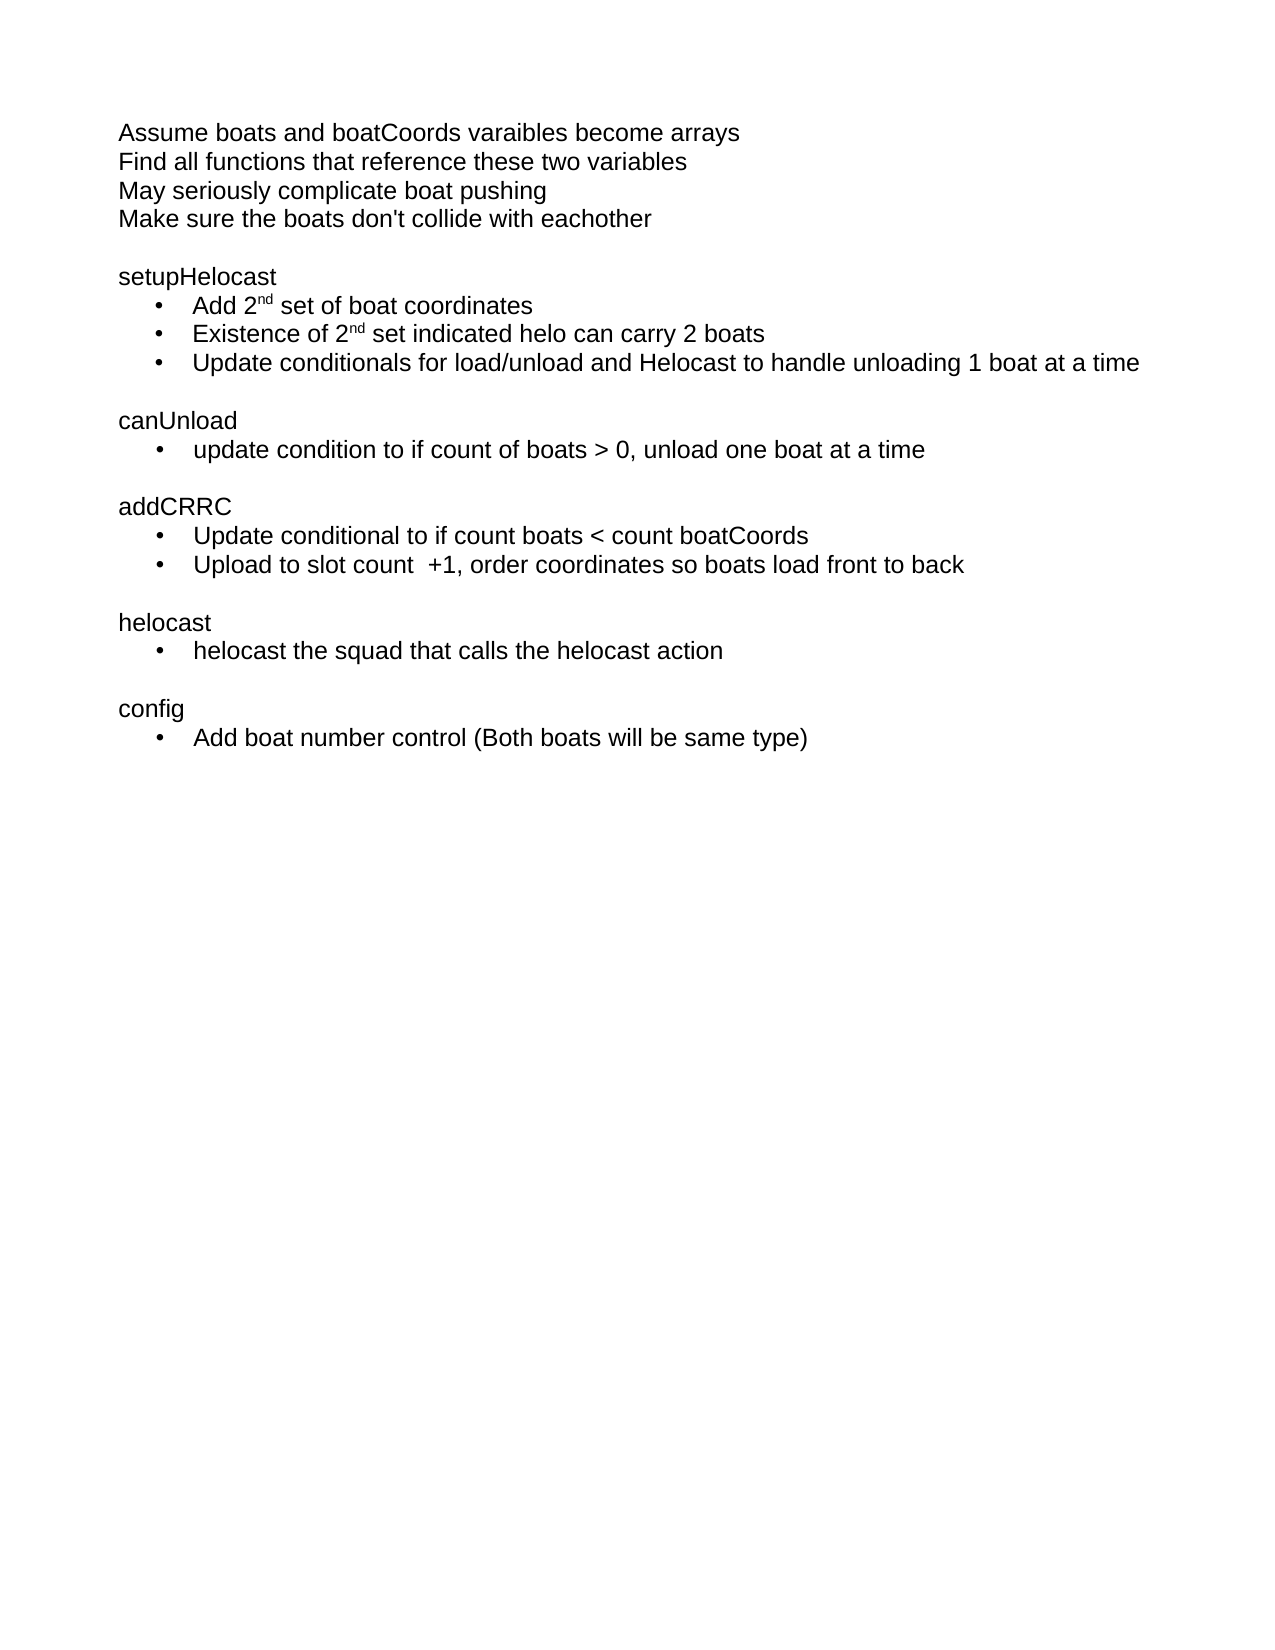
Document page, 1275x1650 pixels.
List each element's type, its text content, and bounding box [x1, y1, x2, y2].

text Assume boats and boatCoords varaibles become arrays [118, 118, 1157, 147]
list Update conditional to if count boats < count boatCoords [156, 521, 1157, 550]
text addCRRC [118, 492, 1157, 521]
text Find all functions that reference these two variables [118, 147, 1157, 176]
list Add boat number control (Both boats will be same type) [156, 723, 1157, 751]
text config [118, 694, 1157, 723]
text helocast [118, 607, 1157, 636]
text canUnload [118, 406, 1157, 435]
list helocast the squad that calls the helocast action [156, 636, 1157, 665]
text May seriously complicate boat pushing [118, 176, 1157, 204]
list update condition to if count of boats > 0, unload one boat at a time [156, 435, 1157, 463]
text setupHelocast [118, 262, 1157, 291]
text Make sure the boats don't collide with eachother [118, 204, 1157, 233]
list Update conditionals for load/unload and Helocast to handle unloading 1 boat at a time [154, 348, 1157, 377]
list Existence of 2nd set indicated helo can carry 2 boats [154, 319, 1157, 348]
list Upload to slot count +1, order coordinates so boats load front to back [156, 550, 1157, 579]
list Add 2nd set of boat coordinates [154, 291, 1157, 319]
